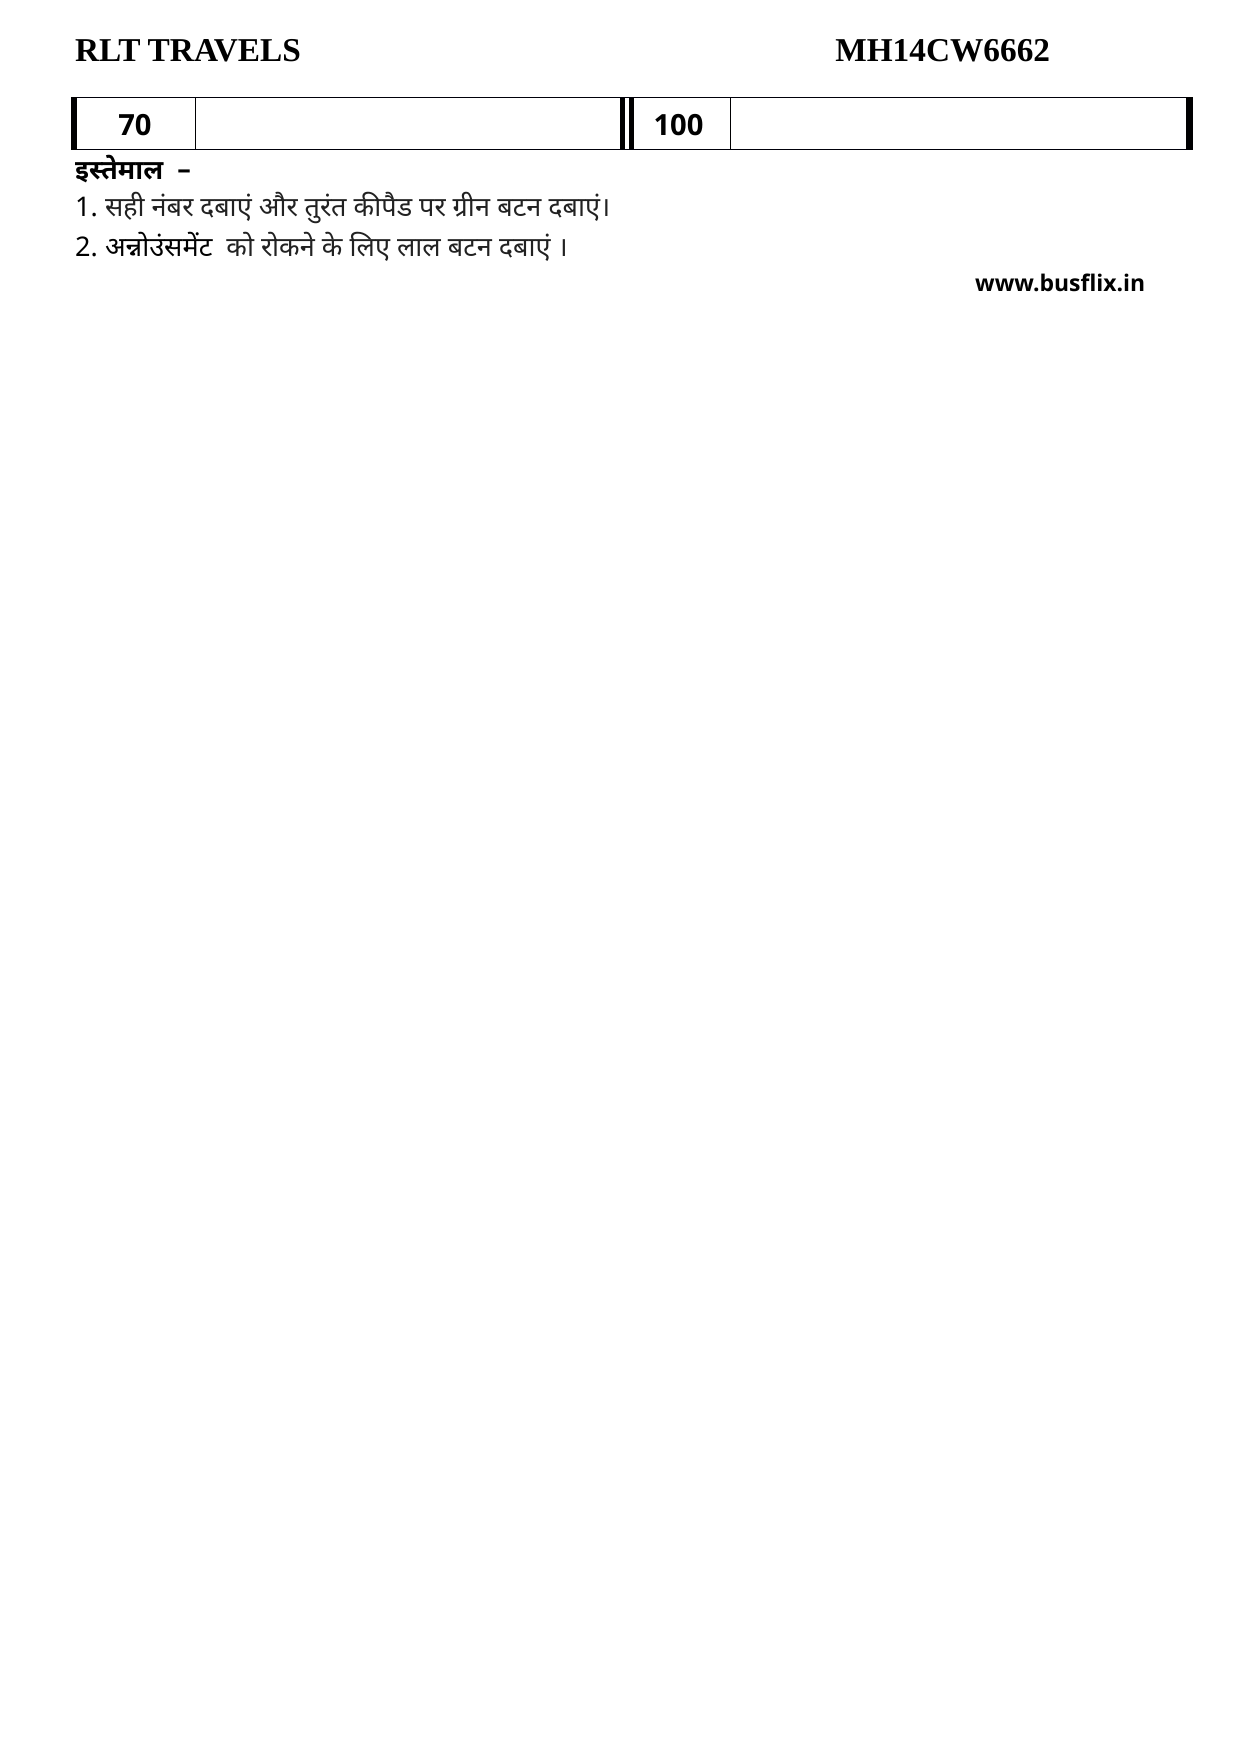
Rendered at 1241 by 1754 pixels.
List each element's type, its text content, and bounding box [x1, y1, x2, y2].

text इस्तेमाल – [75, 150, 1165, 187]
table_cell 70 [77, 98, 195, 149]
text 1. सही नंबर दबाएं और तुरंत कीपैड पर ग्रीन बटन दबाएं। [75, 187, 1165, 227]
text www.busflix.in [75, 267, 1165, 298]
text 2. अन्नोउंसमेंट को रोकने के लिए लाल बटन दबाएं । [75, 227, 1165, 267]
table_cell 100 [634, 98, 730, 149]
table_cell [731, 98, 1186, 149]
table_cell [196, 98, 620, 149]
